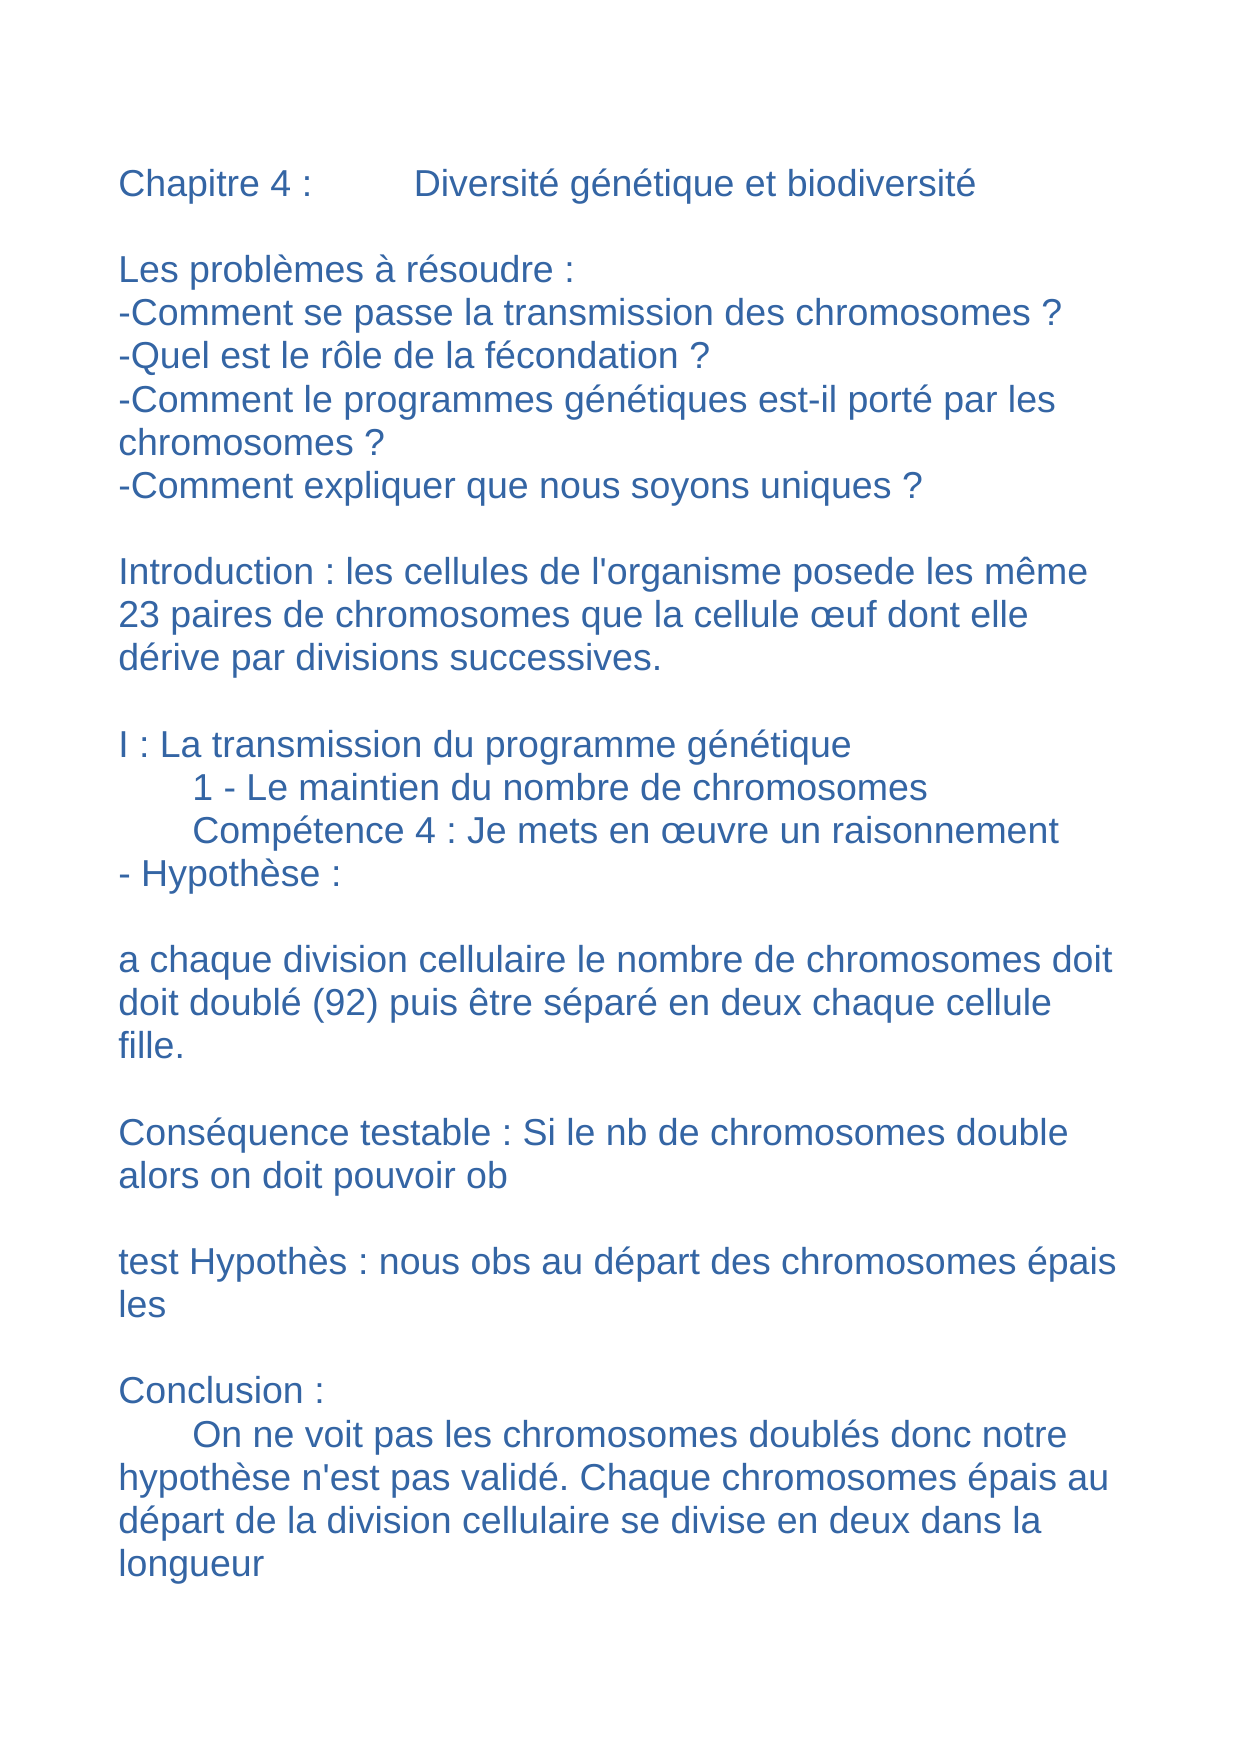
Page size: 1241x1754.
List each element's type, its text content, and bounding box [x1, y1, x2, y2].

text a chaque division cellulaire le nombre de chromosomes doit doit doublé (92) puis être séparé en deux chaque cellule fille. [118, 937, 1122, 1067]
text -Comment expliquer que nous soyons uniques ? [118, 463, 1122, 506]
text - Hypothèse : [118, 851, 1122, 894]
text Chapitre 4 : Diversité génétique et biodiversité [118, 161, 1122, 204]
text test Hypothès : nous obs au départ des chromosomes épais les [118, 1239, 1122, 1326]
text On ne voit pas les chromosomes doublés donc notre hypothèse n'est pas validé. Chaque chromosomes épais au départ de la division cellulaire se divise en deux dans la longueur [118, 1412, 1122, 1584]
text 1 - Le maintien du nombre de chromosomes [118, 765, 1122, 808]
text Les problèmes à résoudre : [118, 247, 1122, 291]
text -Comment le programmes génétiques est-il porté par les chromosomes ? [118, 377, 1122, 463]
text -Quel est le rôle de la fécondation ? [118, 334, 1122, 377]
text Conséquence testable : Si le nb de chromosomes double alors on doit pouvoir ob [118, 1110, 1122, 1196]
text Compétence 4 : Je mets en œuvre un raisonnement [118, 808, 1122, 851]
text -Comment se passe la transmission des chromosomes ? [118, 291, 1122, 334]
text I : La transmission du programme génétique [118, 722, 1122, 765]
text Conclusion : [118, 1369, 1122, 1412]
text Introduction : les cellules de l'organisme posede les même 23 paires de chromosomes que la cellule œuf dont elle dérive par divisions successives. [118, 549, 1122, 679]
